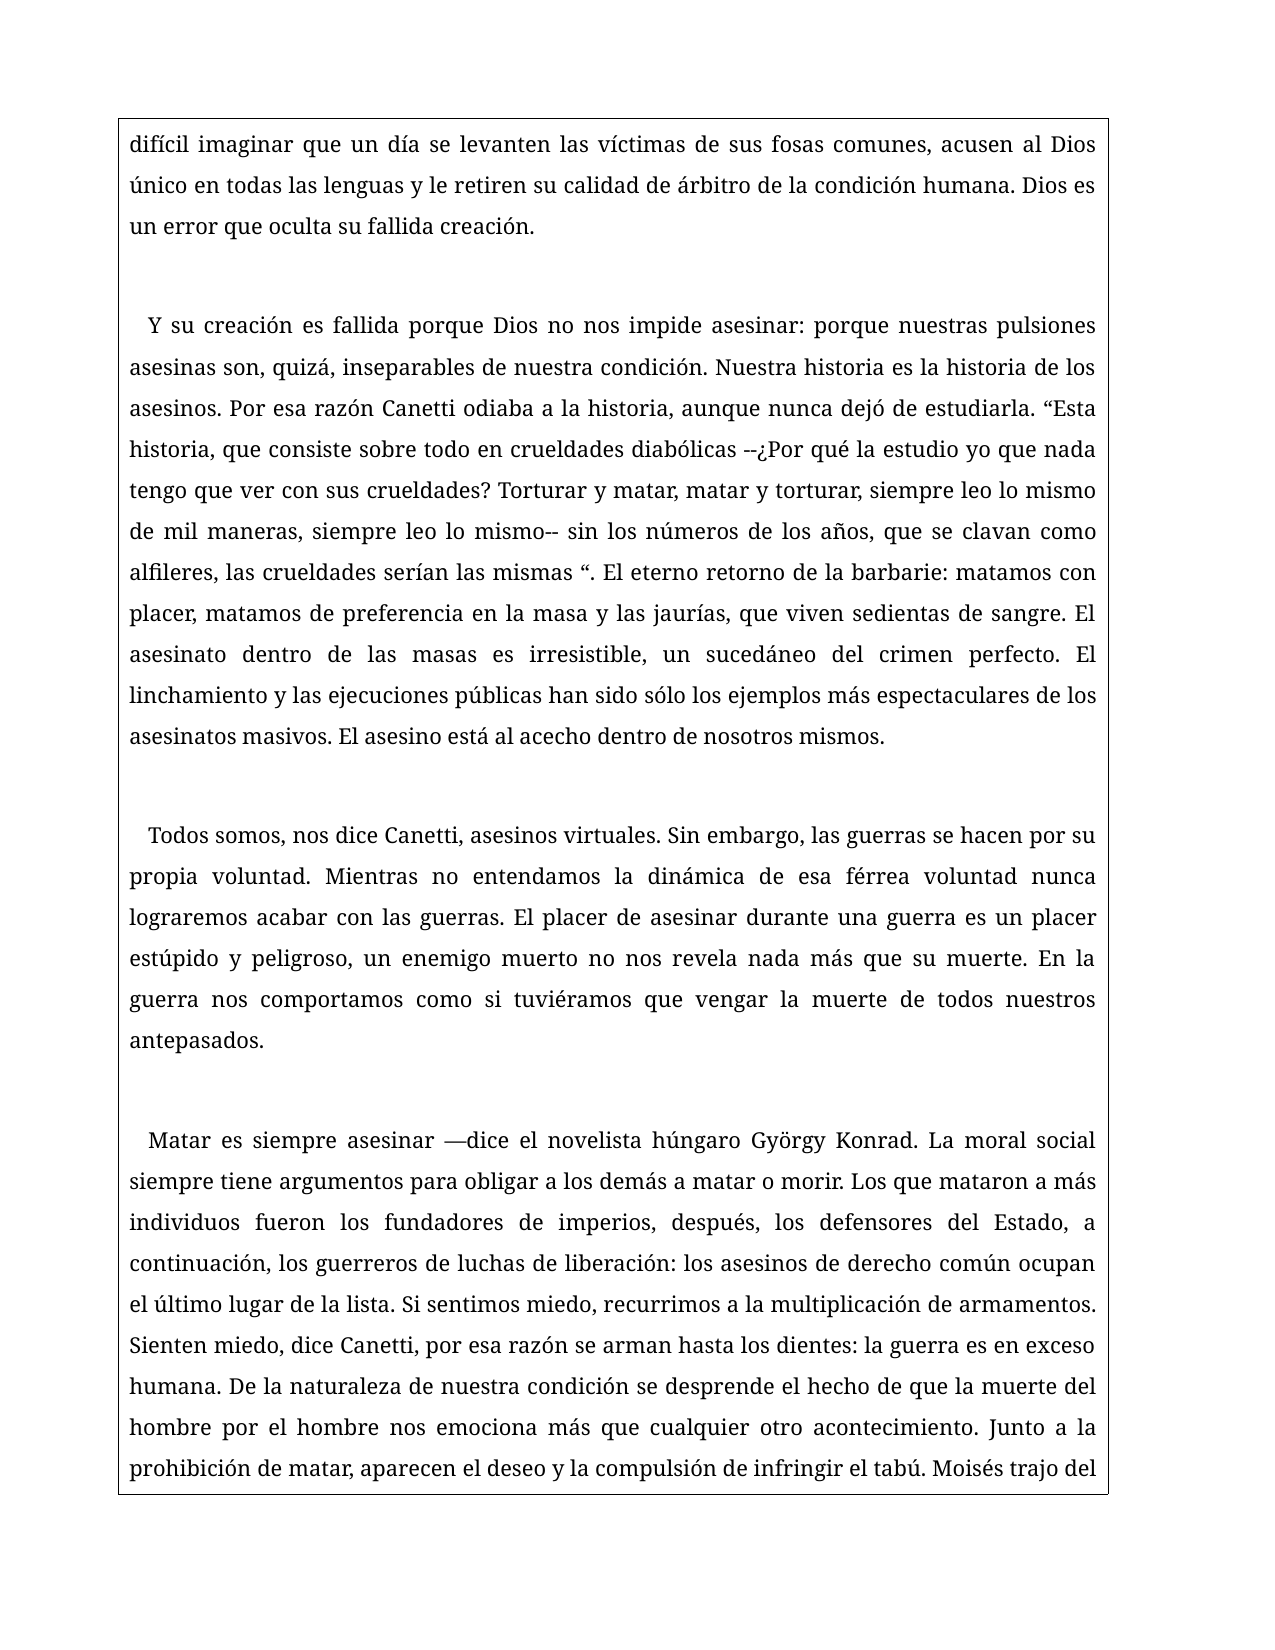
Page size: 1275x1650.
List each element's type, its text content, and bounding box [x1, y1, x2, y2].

table_cell difícil imaginar que un día se levanten las víctimas de sus fosas comunes, acusen al Dios único en todas las lenguas y le retiren su calidad de árbitro de la condición humana. Dios es un error que oculta su fallida creación. Y su creación es fallida porque Dios no nos impide asesinar: porque nuestras pulsiones asesinas son, quizá, inseparables de nuestra condición. Nuestra historia es la historia de los asesinos. Por esa razón Canetti odiaba a la historia, aunque nunca dejó de estudiarla. “Esta historia, que consiste sobre todo en crueldades diabólicas --¿Por qué la estudio yo que nada tengo que ver con sus crueldades? Torturar y matar, matar y torturar, siempre leo lo mismo de mil maneras, siempre leo lo mismo-- sin los números de los años, que se clavan como alfileres, las crueldades serían las mismas “. El eterno retorno de la barbarie: matamos con placer, matamos de preferencia en la masa y las jaurías, que viven sedientas de sangre. El asesinato dentro de las masas es irresistible, un sucedáneo del crimen perfecto. El linchamiento y las ejecuciones públicas han sido sólo los ejemplos más espectaculares de los asesinatos masivos. El asesino está al acecho dentro de nosotros mismos. Todos somos, nos dice Canetti, asesinos virtuales. Sin embargo, las guerras se hacen por su propia voluntad. Mientras no entendamos la dinámica de esa férrea voluntad nunca lograremos acabar con las guerras. El placer de asesinar durante una guerra es un placer estúpido y peligroso, un enemigo muerto no nos revela nada más que su muerte. En la guerra nos comportamos como si tuviéramos que vengar la muerte de todos nuestros antepasados. Matar es siempre asesinar —dice el novelista húngaro György Konrad. La moral social siempre tiene argumentos para obligar a los demás a matar o morir. Los que mataron a más individuos fueron los fundadores de imperios, después, los defensores del Estado, a continuación, los guerreros de luchas de liberación: los asesinos de derecho común ocupan el último lugar de la lista. Si sentimos miedo, recurrimos a la multiplicación de armamentos. Sienten miedo, dice Canetti, por esa razón se arman hasta los dientes: la guerra es en exceso humana. De la naturaleza de nuestra condición se desprende el hecho de que la muerte del hombre por el hombre nos emociona más que cualquier otro acontecimiento. Junto a la prohibición de matar, aparecen el deseo y la compulsión de infringir el tabú. Moisés trajo del [119, 119, 1108, 1494]
